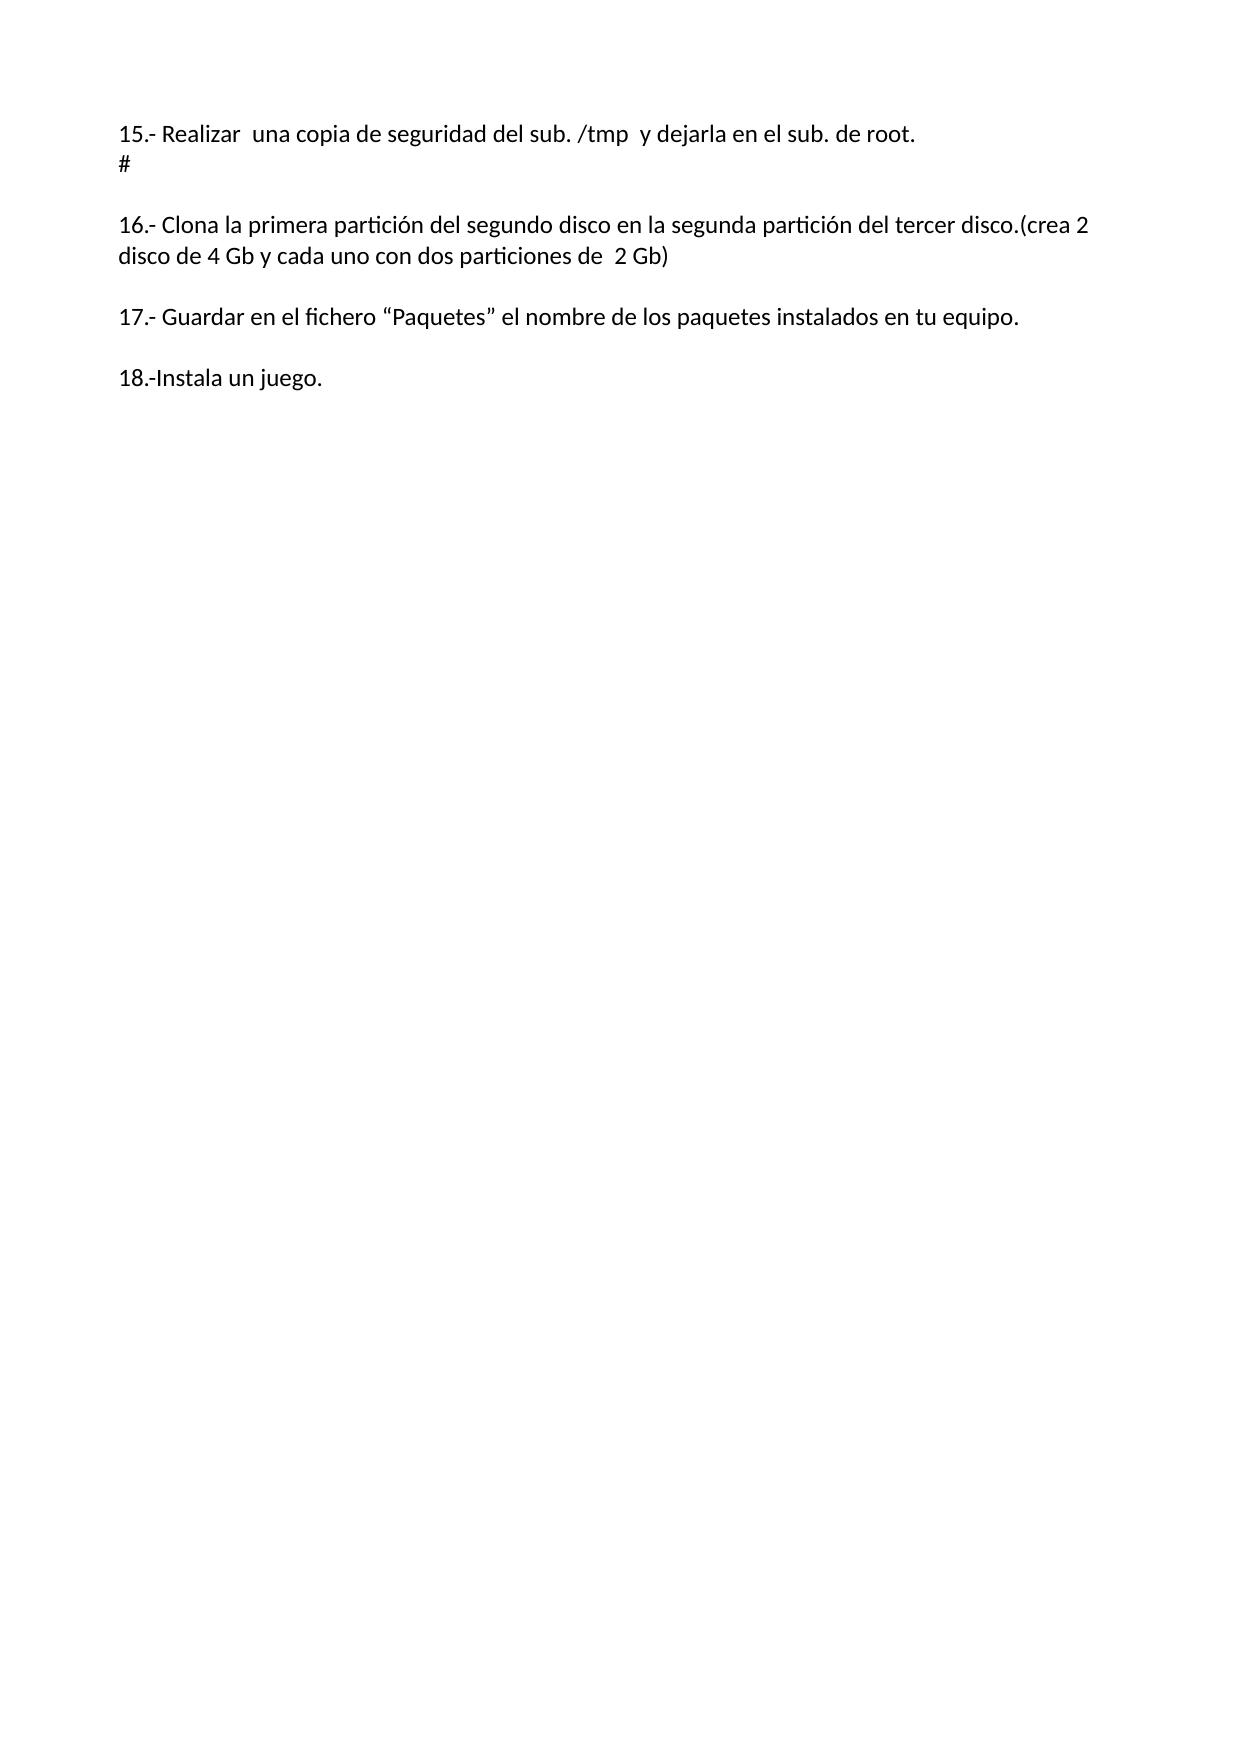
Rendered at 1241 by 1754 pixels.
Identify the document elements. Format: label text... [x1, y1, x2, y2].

text 15.- Realizar una copia de seguridad del sub. /tmp y dejarla en el sub. de root. [118, 118, 1122, 149]
text 17.- Guardar en el fichero “Paquetes” el nombre de los paquetes instalados en tu equipo. [118, 301, 1122, 332]
text 18.-Instala un juego. [118, 362, 1122, 393]
text 16.- Clona la primera partición del segundo disco en la segunda partición del tercer disco.(crea 2 disco de 4 Gb y cada uno con dos particiones de 2 Gb) [118, 210, 1122, 271]
text # [118, 149, 1122, 179]
